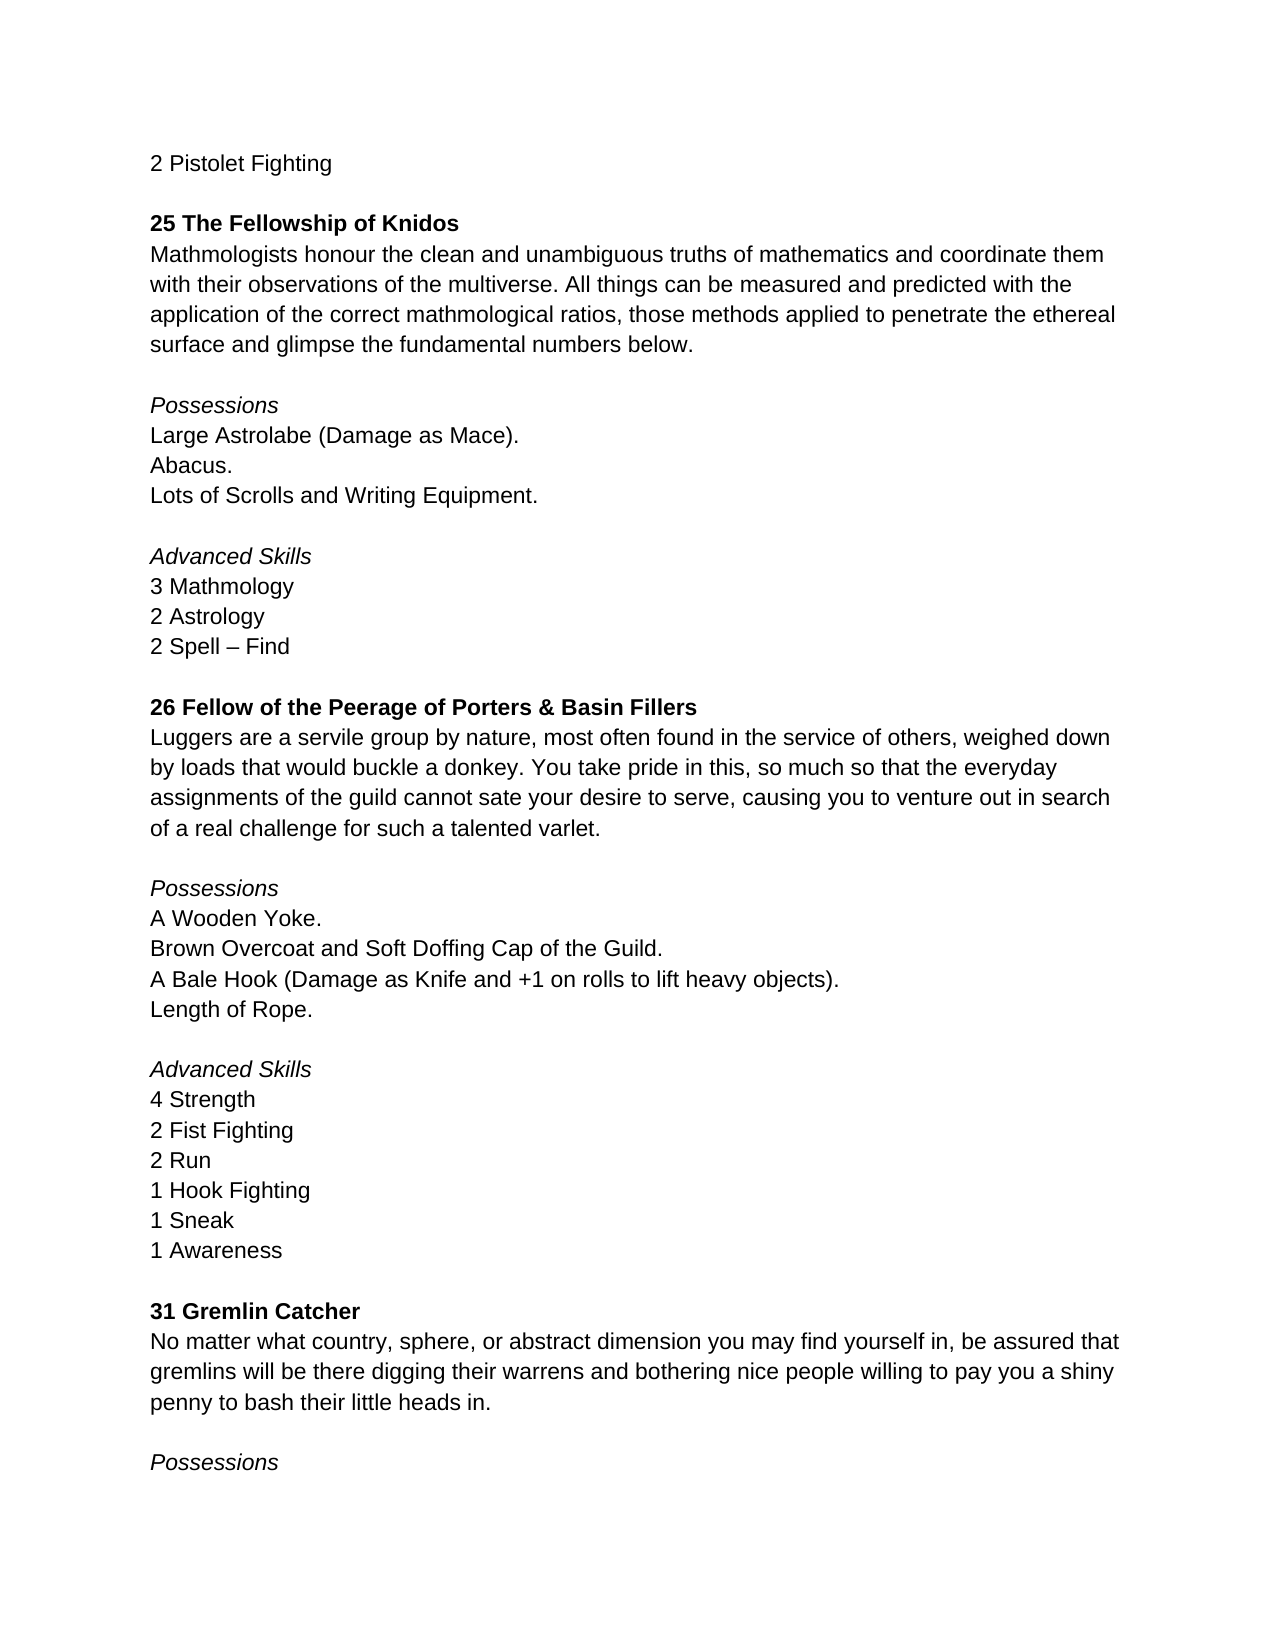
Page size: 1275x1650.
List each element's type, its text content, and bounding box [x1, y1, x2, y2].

text Mathmologists honour the clean and unambiguous truths of mathematics and coordinate them with their observations of the multiverse. All things can be measured and predicted with the application of the correct mathmological ratios, those methods applied to penetrate the ethereal [150, 241, 1125, 327]
text 1 Hook Fighting [150, 1177, 1125, 1203]
text No matter what country, sphere, or abstract dimension you may find yourself in, be assured that gremlins will be there digging their warrens and bothering nice people willing to pay you a shiny penny to bash their little heads in. [150, 1328, 1125, 1415]
text Advanced Skills [150, 543, 1125, 569]
text 2 Pistolet Fighting [150, 150, 1125, 176]
text Large Astrolabe (Damage as Mace). [150, 422, 1125, 448]
text 1 Awareness [150, 1237, 1125, 1264]
text 2 Run [150, 1147, 1125, 1173]
text surface and glimpse the fundamental numbers below. [150, 331, 1125, 358]
text 3 Mathmology [150, 573, 1125, 599]
text Abacus. [150, 452, 1125, 478]
text 31 Gremlin Catcher [150, 1298, 1125, 1324]
text Possessions [150, 1449, 1125, 1475]
text Lots of Scrolls and Writing Equipment. [150, 482, 1125, 509]
text Possessions [150, 875, 1125, 901]
text Luggers are a servile group by nature, most often found in the service of others, weighed down by loads that would buckle a donkey. You take pride in this, so much so that the everyday assignments of the guild cannot sate your desire to serve, causing you to venture out in search of a real challenge for such a talented varlet. [150, 724, 1125, 841]
text Possessions [150, 392, 1125, 418]
text 2 Astrology [150, 603, 1125, 629]
text 1 Sneak [150, 1207, 1125, 1234]
text Brown Overcoat and Soft Doffing Cap of the Guild. [150, 935, 1125, 962]
text 2 Spell – Find [150, 633, 1125, 660]
text Length of Rope. [150, 996, 1125, 1022]
text 4 Strength [150, 1086, 1125, 1113]
text 2 Fist Fighting [150, 1117, 1125, 1143]
text 26 Fellow of the Peerage of Porters & Basin Fillers [150, 694, 1125, 720]
text A Bale Hook (Damage as Knife and +1 on rolls to lift heavy objects). [150, 966, 1125, 992]
text 25 The Fellowship of Knidos [150, 210, 1125, 237]
text A Wooden Yoke. [150, 905, 1125, 932]
text Advanced Skills [150, 1056, 1125, 1083]
